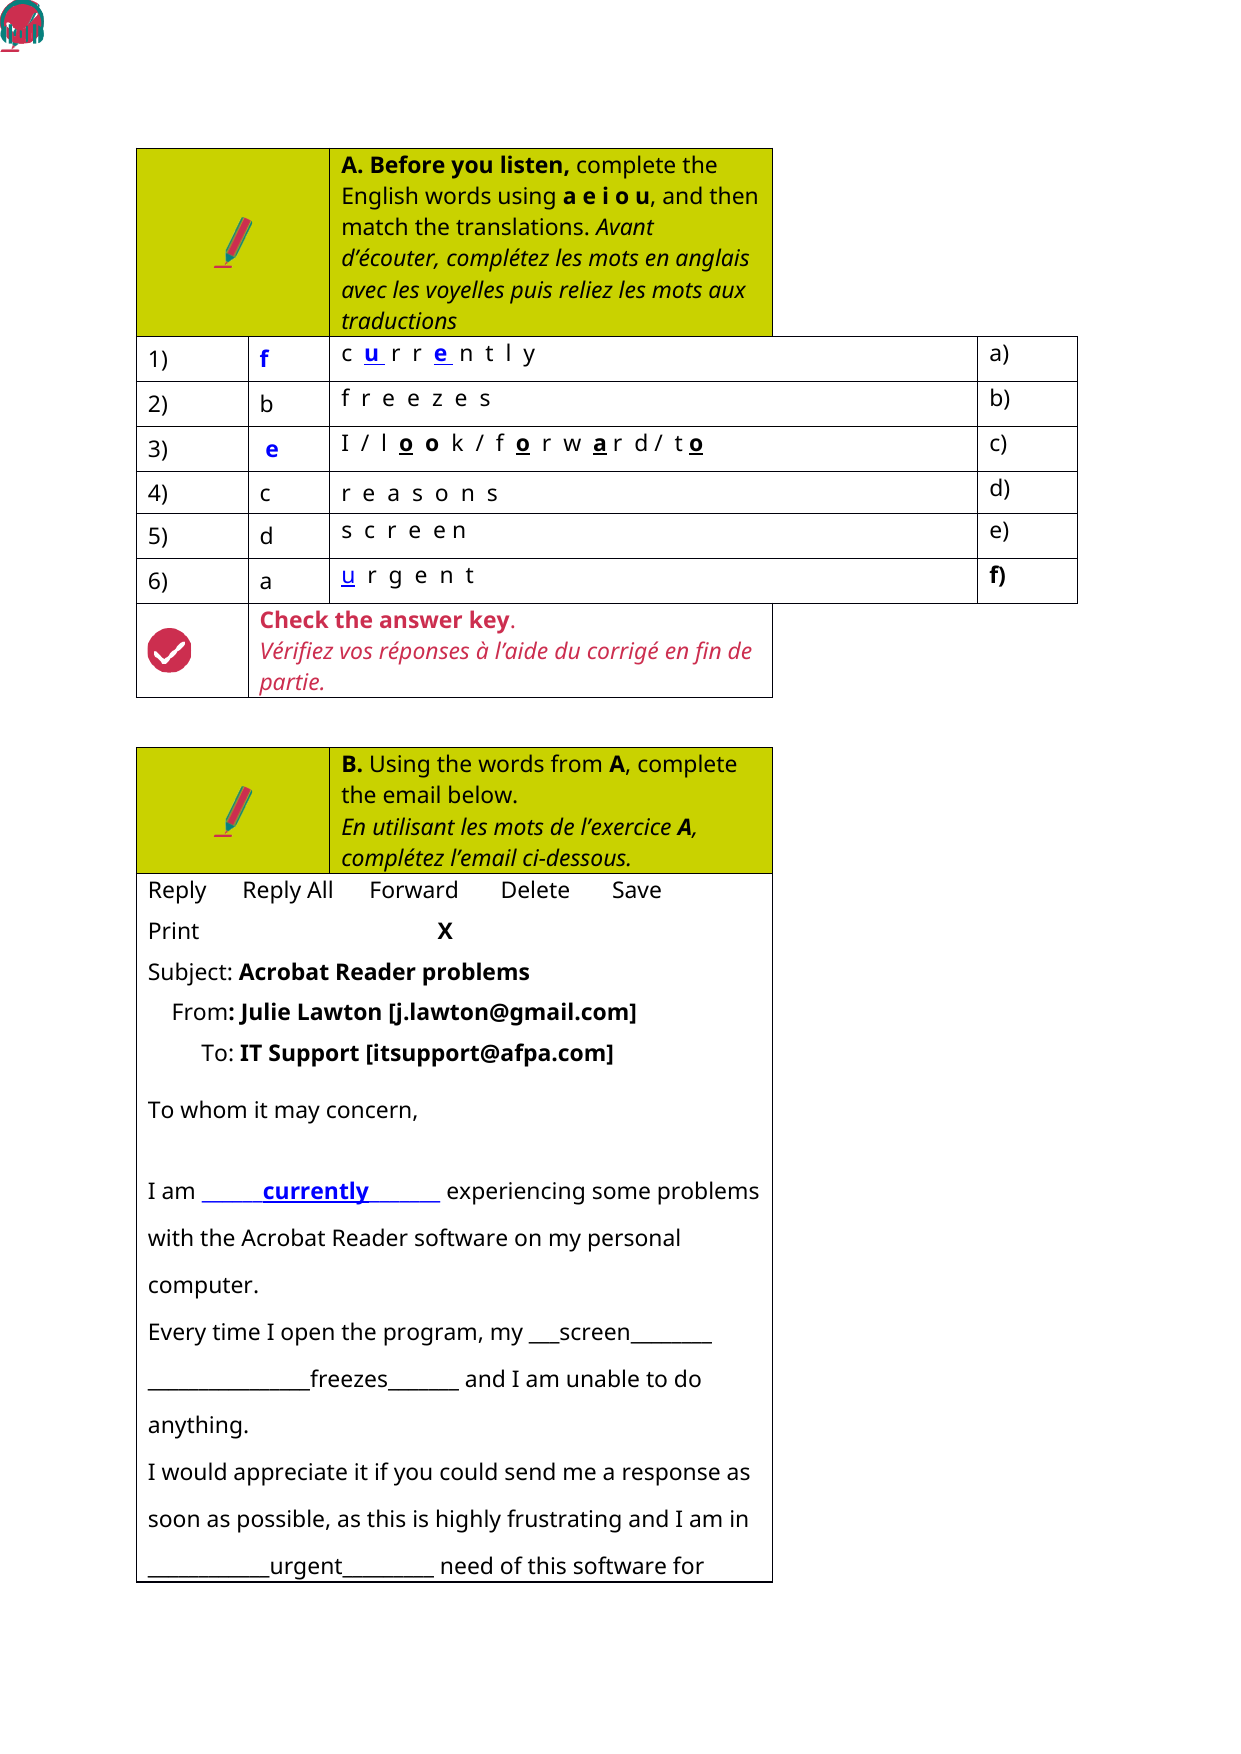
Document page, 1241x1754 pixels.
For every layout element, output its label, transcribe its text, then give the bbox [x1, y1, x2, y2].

table_cell Reply Reply All Forward Delete Save Print X Subject: Acrobat Reader problems From: Julie Lawton [j.lawton@gmail.com] To: IT Support [itsupport@afpa.com] To whom it may concern, I am ______currently_______ experiencing some problems with the Acrobat Reader software on my personal computer. Every time I open the program, my ___screen________ ________________freezes_______ and I am unable to do anything. I would appreciate it if you could send me a response as soon as possible, as this is highly frustrating and I am in ____________urgent_________ need of this software for [137, 874, 772, 1581]
table_cell c [249, 472, 329, 513]
table_cell f r e e z e s [330, 382, 977, 426]
table_header [137, 149, 329, 336]
table_header A. Before you listen, complete the English words using a e i o u, and then match the translations. Avant d’écouter, complétez les mots en anglais avec les voyelles puis reliez les mots aux traductions [330, 149, 772, 336]
table_cell Check the answer key. Vérifiez vos réponses à l’aide du corrigé en fin de partie. [249, 604, 772, 697]
table_cell u r g e n t [330, 559, 977, 602]
picture [0, 0, 44, 52]
table_cell 4) [137, 472, 248, 513]
table_cell f) [978, 559, 1077, 602]
table_cell a [249, 559, 329, 602]
table_cell 3) [137, 427, 248, 471]
table_cell e [249, 427, 329, 471]
table_cell d) [978, 472, 1077, 513]
table_cell [136, 698, 772, 747]
table_cell [137, 748, 329, 873]
table_cell 5) [137, 514, 248, 558]
table_cell B. Using the words from A, complete the email below. En utilisant les mots de l’exercice A, complétez l’email ci-dessous. [330, 748, 772, 873]
table_cell c u r r e n t l y [330, 337, 977, 381]
table_cell r e a s o n s [330, 472, 977, 513]
table_cell [137, 604, 248, 697]
table_cell 2) [137, 382, 248, 426]
table_cell d [249, 514, 329, 558]
table_cell c) [978, 427, 1077, 471]
picture [213, 785, 253, 837]
picture [213, 216, 253, 268]
table_cell f [249, 337, 329, 381]
table_cell s c r e e n [330, 514, 977, 558]
picture [147, 628, 192, 673]
table_cell a) [978, 337, 1077, 381]
table_cell 1) [137, 337, 248, 381]
table_cell b [249, 382, 329, 426]
table_cell b) [978, 382, 1077, 426]
table_cell I / l o o k / f o r w a r d / t o [330, 427, 977, 471]
table_cell 6) [137, 559, 248, 602]
table_cell e) [978, 514, 1077, 558]
